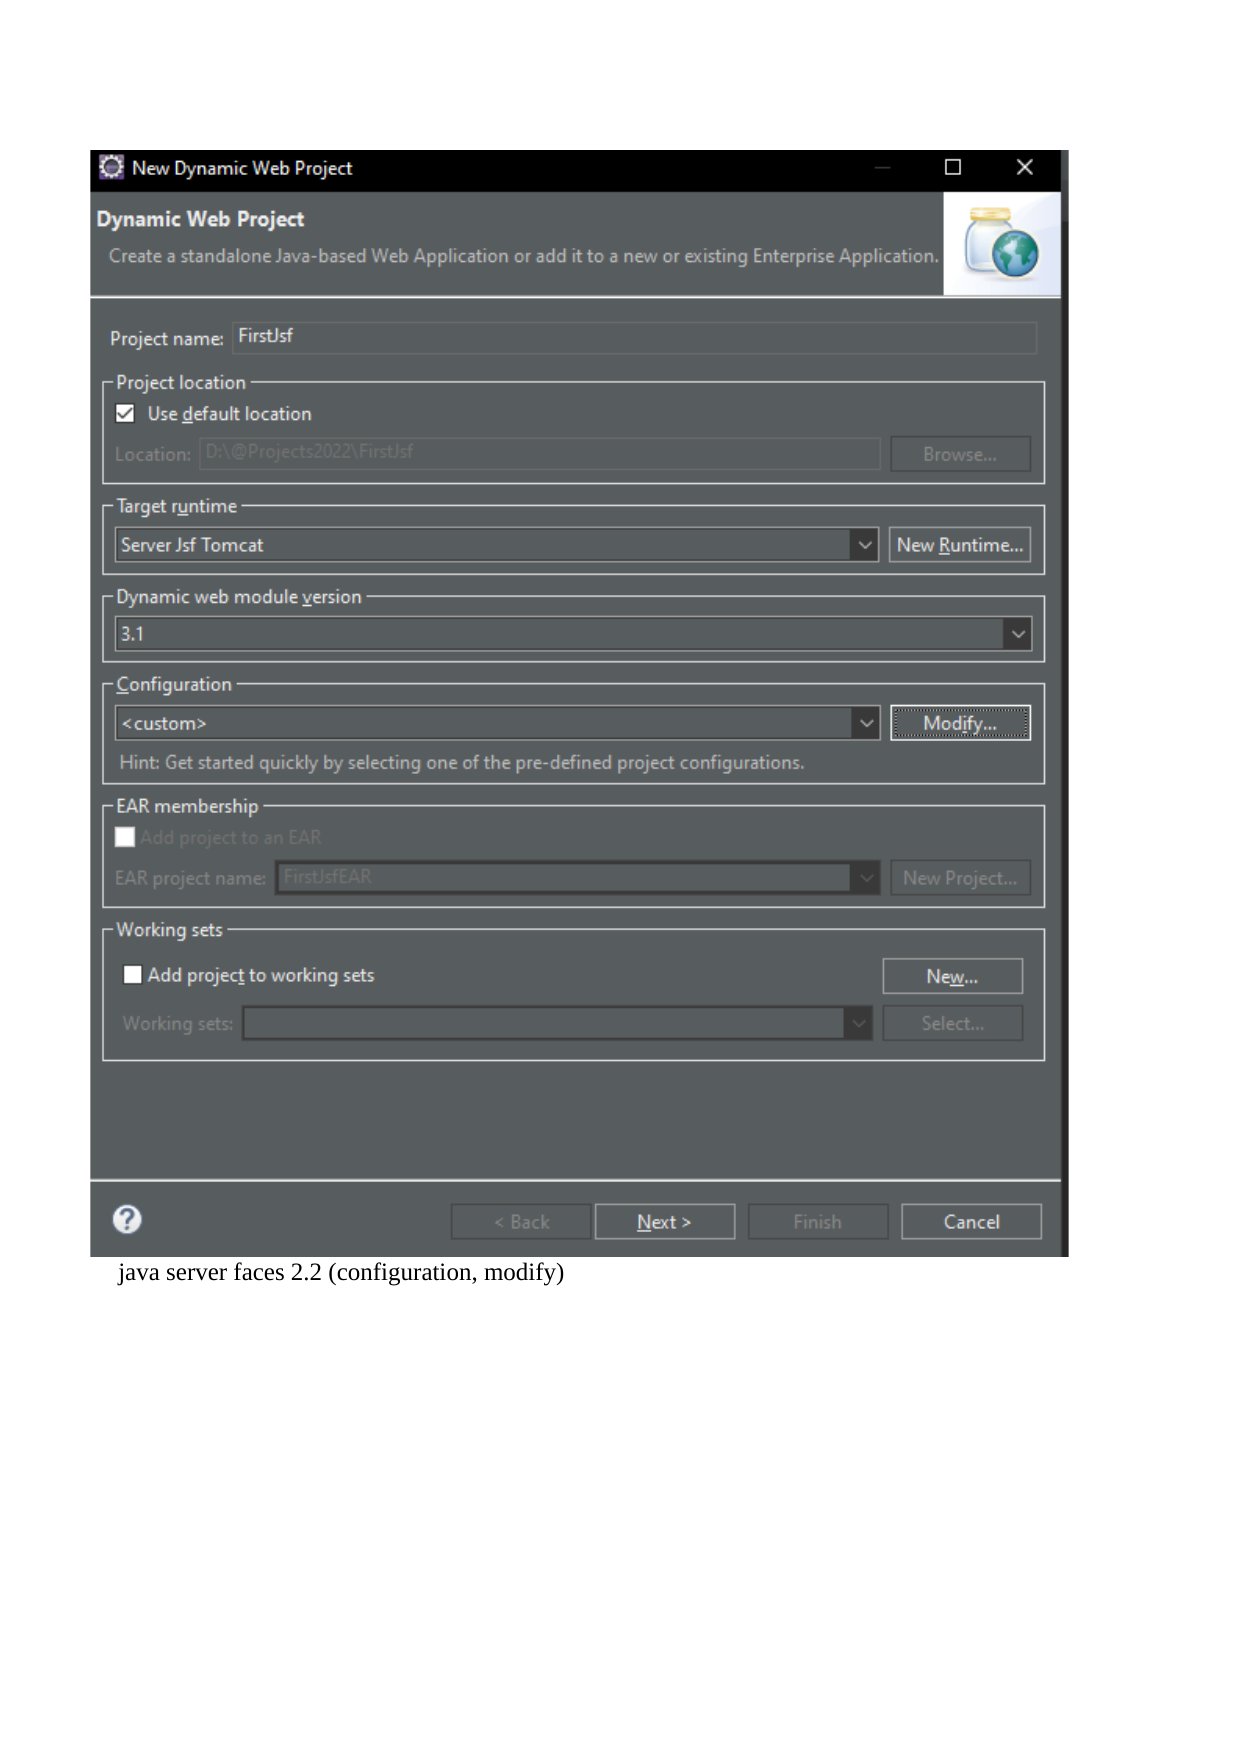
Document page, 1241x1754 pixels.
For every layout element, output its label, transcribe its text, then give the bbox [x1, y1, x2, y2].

picture [90, 150, 1069, 1257]
text java server faces 2.2 (configuration, modify) [118, 147, 1122, 1285]
